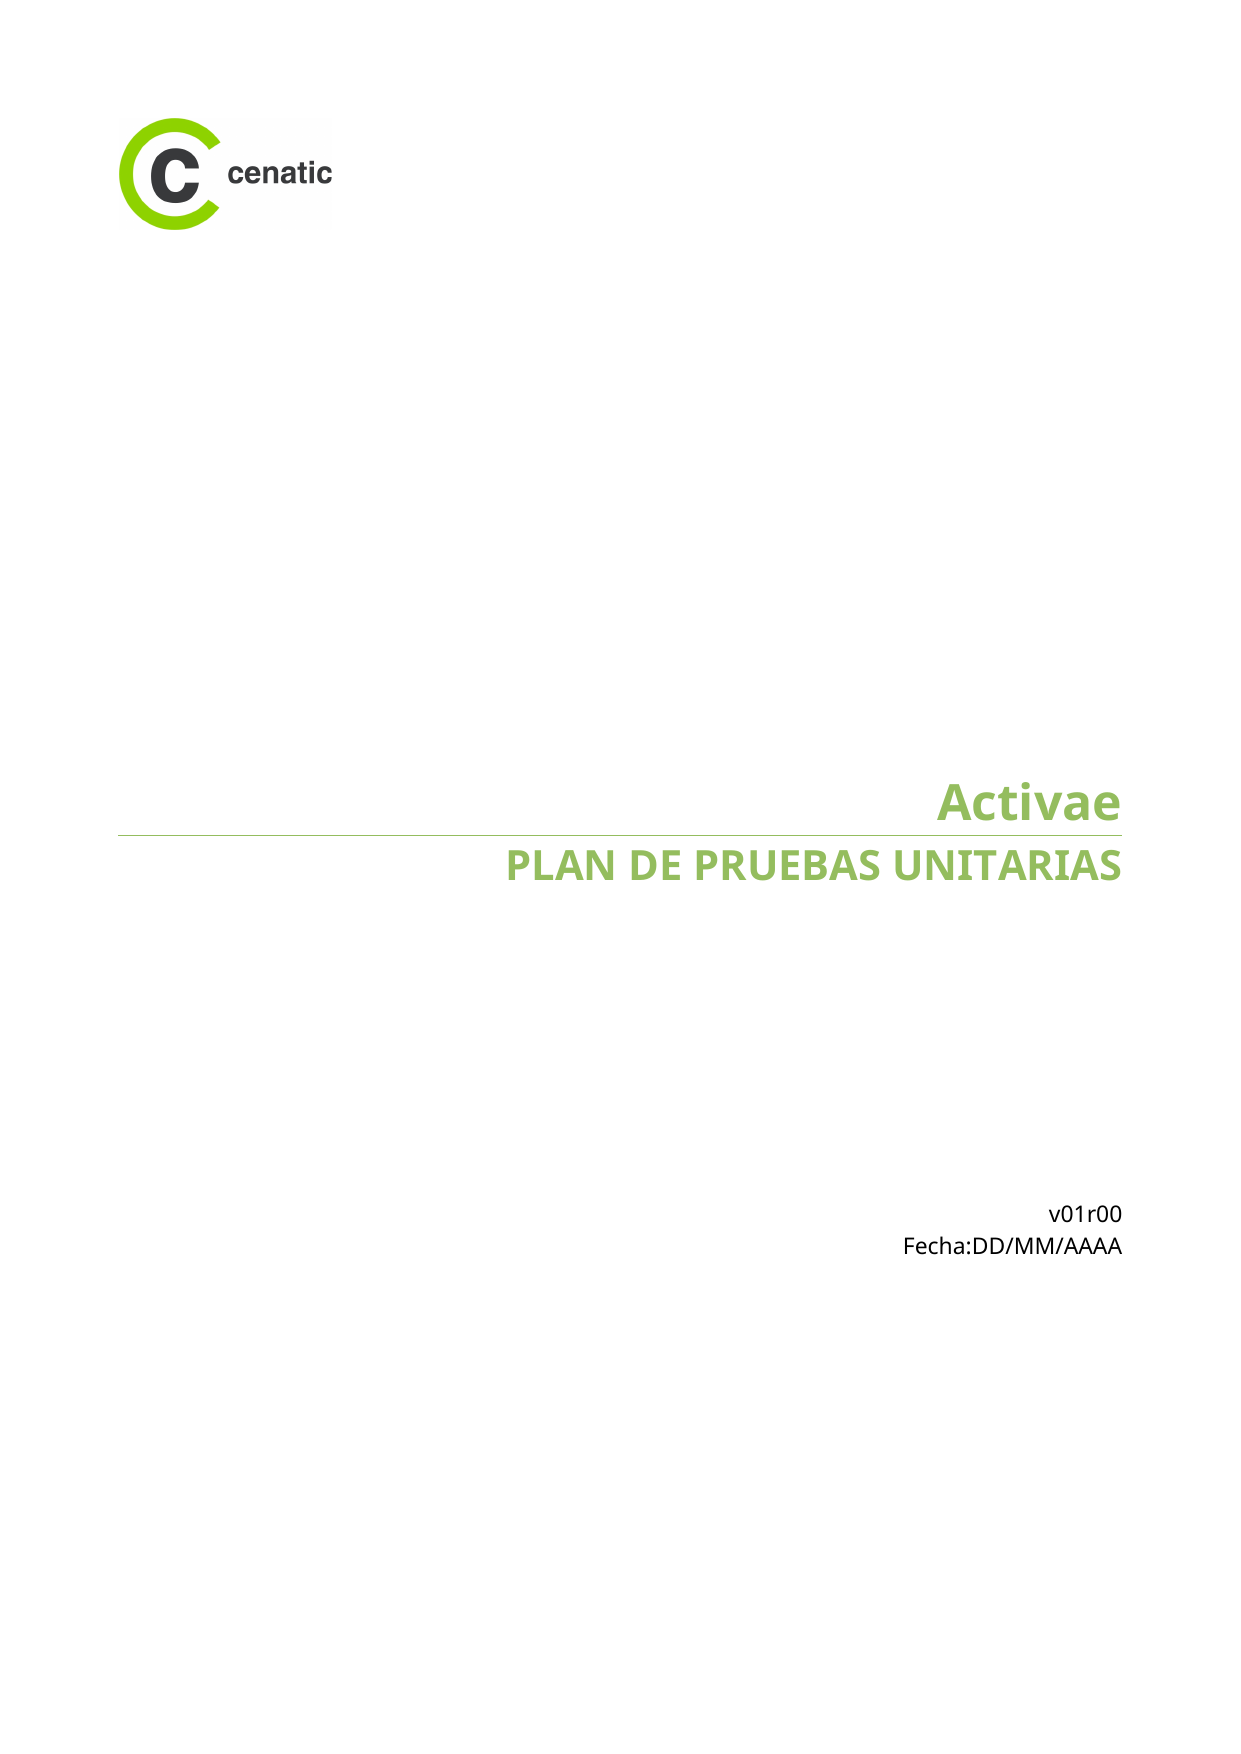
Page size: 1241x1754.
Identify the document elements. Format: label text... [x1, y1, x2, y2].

subtitle PLAN DE PRUEBAS UNITARIAS [118, 836, 1122, 892]
picture [119, 118, 332, 230]
title Activae [118, 767, 1122, 835]
text v01r00 [118, 1198, 1122, 1229]
text Fecha:DD/MM/AAAA [118, 1229, 1122, 1261]
